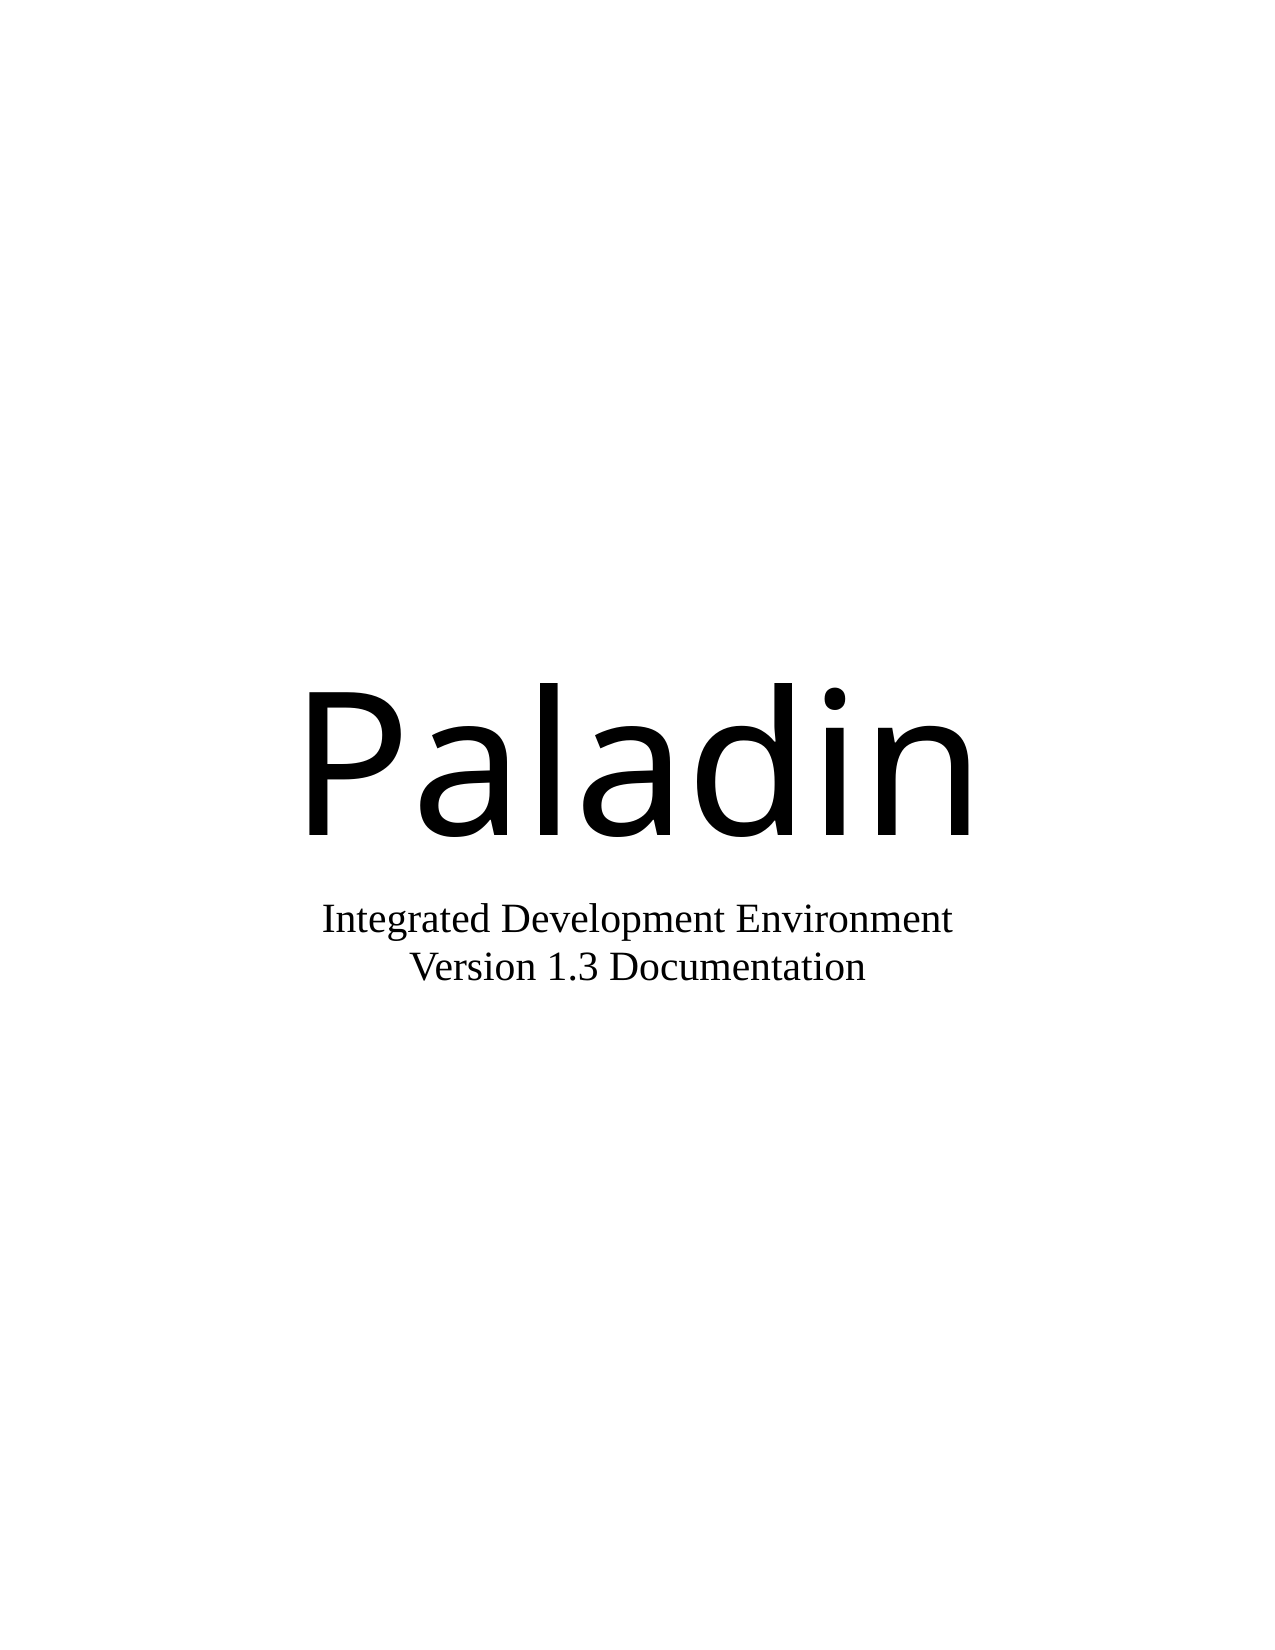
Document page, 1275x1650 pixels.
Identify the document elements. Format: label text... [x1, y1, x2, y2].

text Integrated Development Environment [75, 894, 1200, 942]
text Paladin [75, 621, 1200, 894]
text Version 1.3 Documentation [75, 942, 1200, 989]
